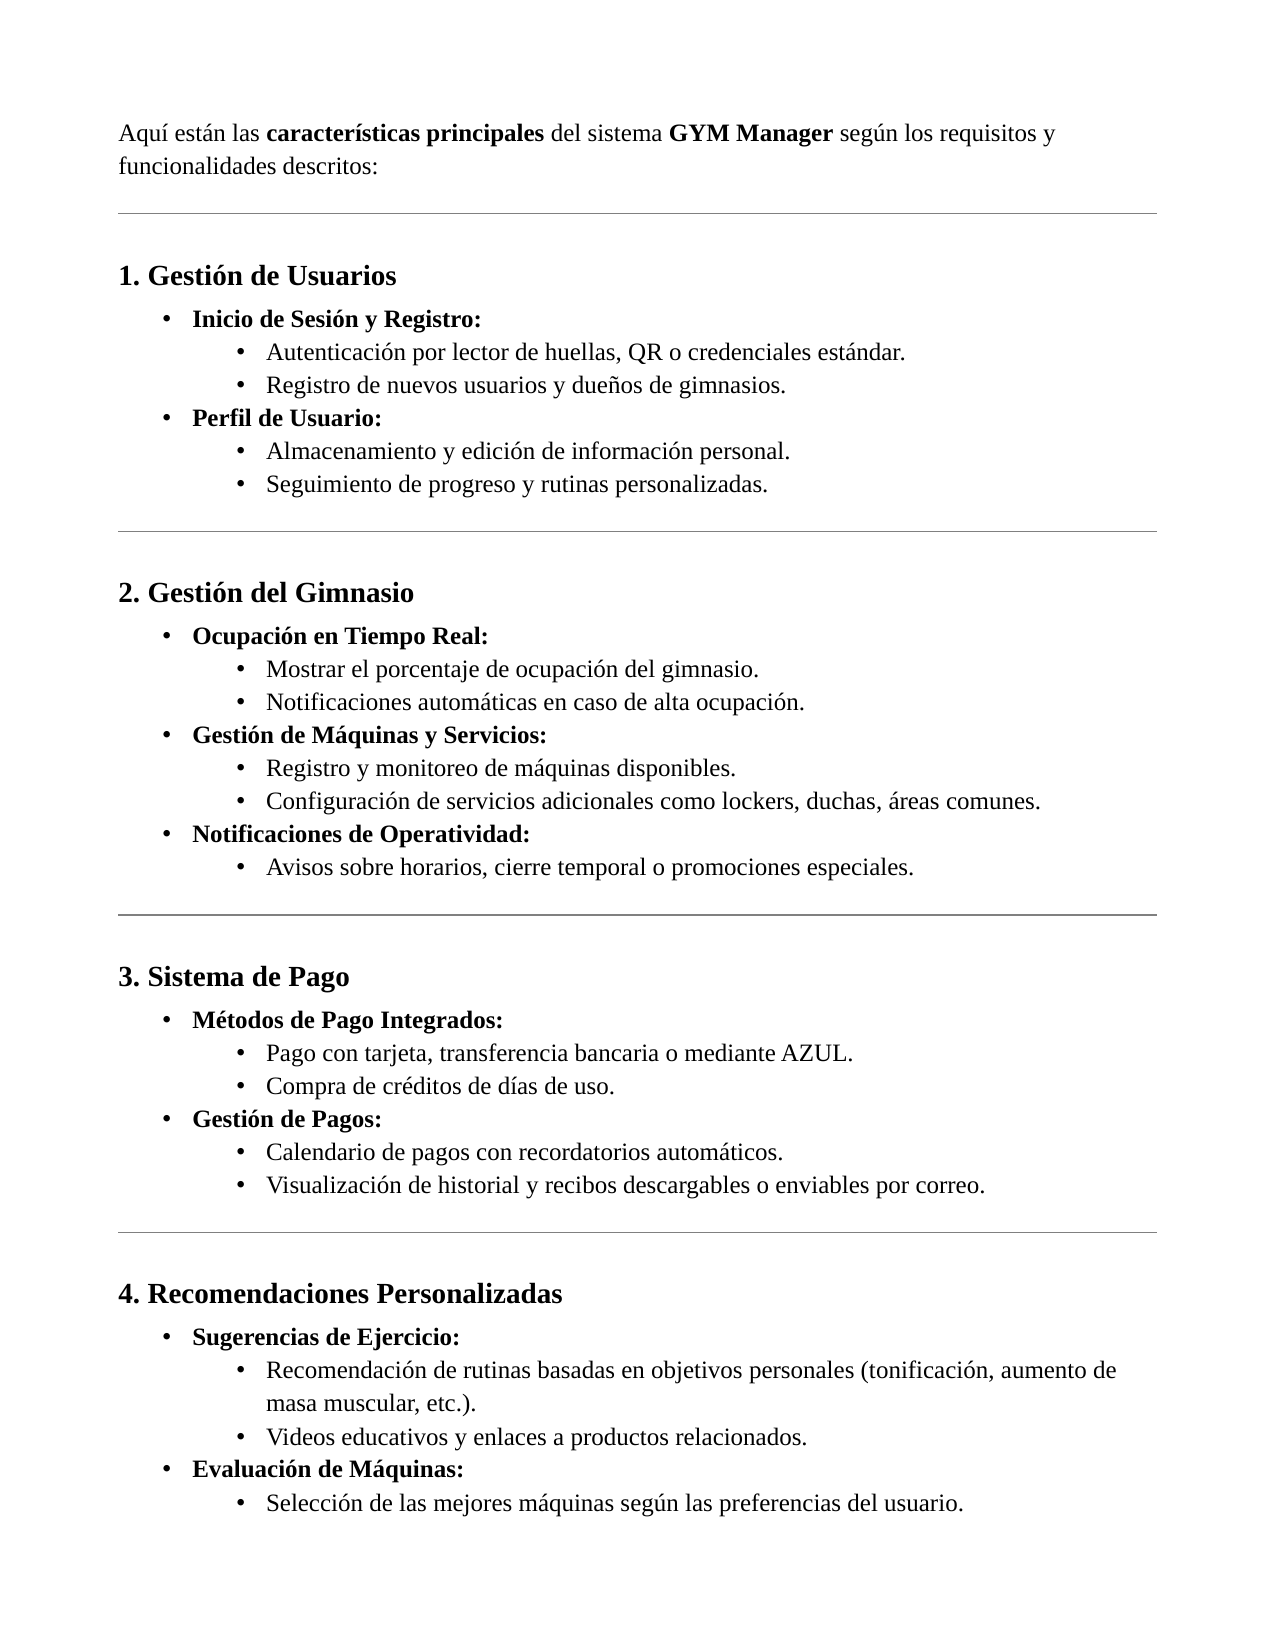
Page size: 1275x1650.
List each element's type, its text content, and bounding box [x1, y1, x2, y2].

subtitle 3. Sistema de Pago [118, 959, 1157, 992]
list Sugerencias de Ejercicio: [162, 1322, 1157, 1351]
list Almacenamiento y edición de información personal. [236, 436, 1157, 464]
list Configuración de servicios adicionales como lockers, duchas, áreas comunes. [236, 786, 1157, 815]
list Evaluación de Máquinas: [162, 1454, 1157, 1483]
list Videos educativos y enlaces a productos relacionados. [236, 1422, 1157, 1450]
list Métodos de Pago Integrados: [162, 1005, 1157, 1034]
list Gestión de Máquinas y Servicios: [162, 720, 1157, 749]
list Registro y monitoreo de máquinas disponibles. [236, 753, 1157, 782]
list Perfil de Usuario: [162, 403, 1157, 431]
list Recomendación de rutinas basadas en objetivos personales (tonificación, aumento de masa muscular, etc.). [236, 1356, 1157, 1417]
subtitle 2. Gestión del Gimnasio [118, 575, 1157, 609]
list Seguimiento de progreso y rutinas personalizadas. [236, 469, 1157, 497]
list Calendario de pagos con recordatorios automáticos. [236, 1137, 1157, 1166]
list Registro de nuevos usuarios y dueños de gimnasios. [236, 370, 1157, 398]
list Pago con tarjeta, transferencia bancaria o mediante AZUL. [236, 1038, 1157, 1067]
text Aquí están las características principales del sistema GYM Manager según los requisitos y funcionalidades descritos: [118, 118, 1157, 180]
subtitle 1. Gestión de Usuarios [118, 258, 1157, 291]
list Selección de las mejores máquinas según las preferencias del usuario. [236, 1488, 1157, 1516]
list Compra de créditos de días de uso. [236, 1071, 1157, 1100]
list Ocupación en Tiempo Real: [162, 621, 1157, 650]
list Visualización de historial y recibos descargables o enviables por correo. [236, 1170, 1157, 1199]
subtitle 4. Recomendaciones Personalizadas [118, 1276, 1157, 1310]
list Notificaciones automáticas en caso de alta ocupación. [236, 687, 1157, 716]
list Notificaciones de Operatividad: [162, 819, 1157, 848]
list Avisos sobre horarios, cierre temporal o promociones especiales. [236, 852, 1157, 881]
list Inicio de Sesión y Registro: [162, 304, 1157, 332]
list Gestión de Pagos: [162, 1104, 1157, 1133]
list Mostrar el porcentaje de ocupación del gimnasio. [236, 654, 1157, 683]
list Autenticación por lector de huellas, QR o credenciales estándar. [236, 337, 1157, 365]
